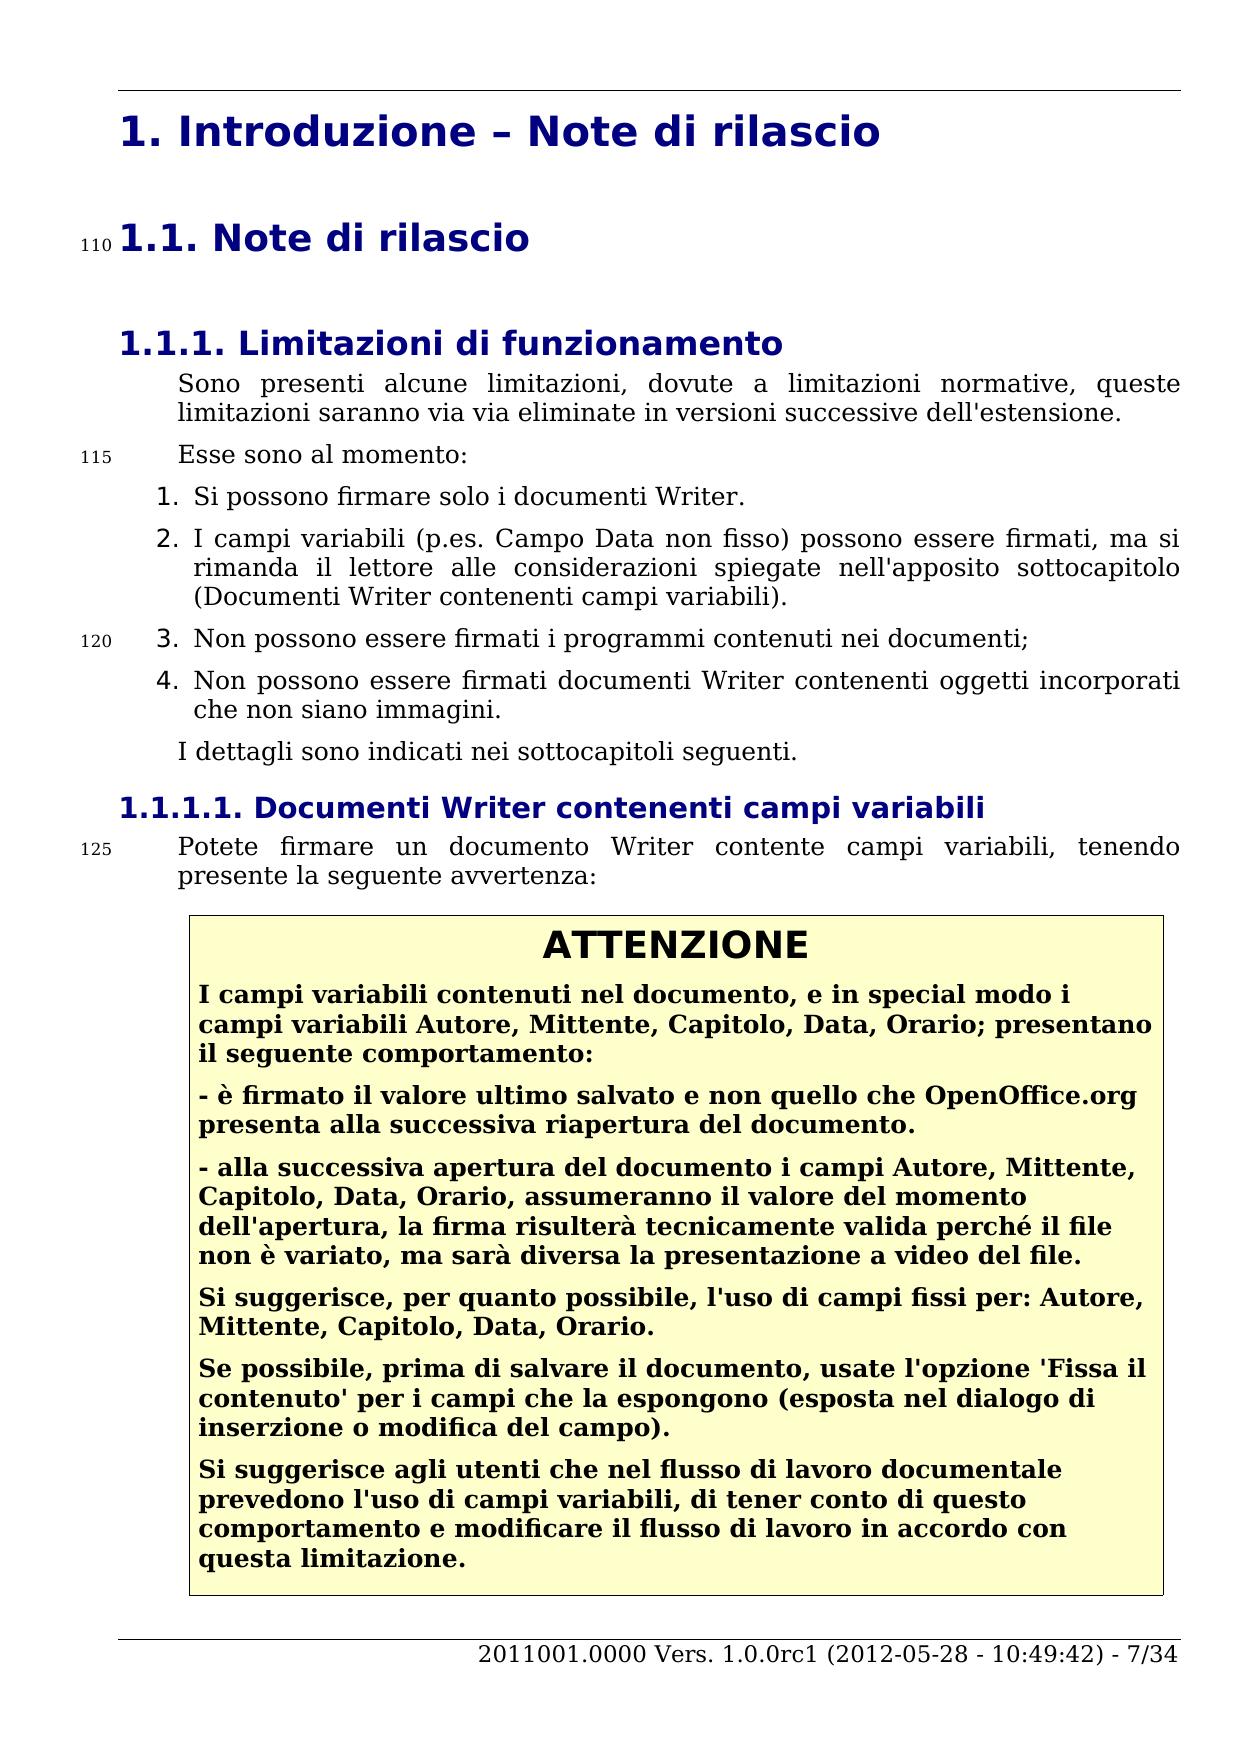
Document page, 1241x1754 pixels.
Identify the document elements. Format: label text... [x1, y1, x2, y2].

text - alla successiva apertura del documento i campi Autore, Mittente, Capitolo, Data, Orario, assumeranno il valore del momento dell'apertura, la firma risulterà tecnicamente valida perché il file non è variato, ma sarà diversa la presentazione a video del file. [198, 1152, 1154, 1270]
text - è firmato il valore ultimo salvato e non quello che OpenOffice.org presenta alla successiva riapertura del documento. [198, 1081, 1154, 1140]
text Esse sono al momento: [177, 440, 1181, 469]
list Si possono firmare solo i documenti Writer. [156, 482, 1181, 511]
subtitle Introduzione – Note di rilascio [118, 107, 1181, 156]
text Sono presenti alcune limitazioni, dovute a limitazioni normative, queste limitazioni saranno via via eliminate in versioni successive dell'estensione. [177, 369, 1181, 428]
text Potete firmare un documento Writer contente campi variabili, tenendo presente la seguente avvertenza: [177, 832, 1181, 891]
text Si suggerisce, per quanto possibile, l'uso di campi fissi per: Autore, Mittente, Capitolo, Data, Orario. [198, 1283, 1154, 1342]
text Se possibile, prima di salvare il documento, usate l'opzione 'Fissa il contenuto' per i campi che la espongono (esposta nel dialogo di inserzione o modifica del campo). [198, 1354, 1154, 1443]
text I campi variabili contenuti nel documento, e in special modo i campi variabili Autore, Mittente, Capitolo, Data, Orario; presentano il seguente comportamento: [198, 980, 1154, 1068]
list Non possono essere firmati documenti Writer contenenti oggetti incorporati che non siano immagini. [156, 666, 1181, 724]
text Si suggerisce agli utenti che nel flusso di lavoro documentale prevedono l'uso di campi variabili, di tener conto di questo comportamento e modificare il flusso di lavoro in accordo con questa limitazione. [198, 1455, 1154, 1573]
subtitle Limitazioni di funzionamento [118, 324, 1181, 363]
list I campi variabili (p.es. Campo Data non fisso) possono essere firmati, ma si rimanda il lettore alle considerazioni spiegate nell'apposito sottocapitolo (Documenti Writer contenenti campi variabili). [156, 524, 1181, 612]
text I dettagli sono indicati nei sottocapitoli seguenti. [177, 737, 1181, 766]
subtitle Note di rilascio [118, 217, 1181, 260]
list Non possono essere firmati i programmi contenuti nei documenti; [156, 624, 1181, 653]
subtitle Documenti Writer contenenti campi variabili [118, 791, 1181, 826]
text ATTENZIONE [198, 924, 1154, 967]
